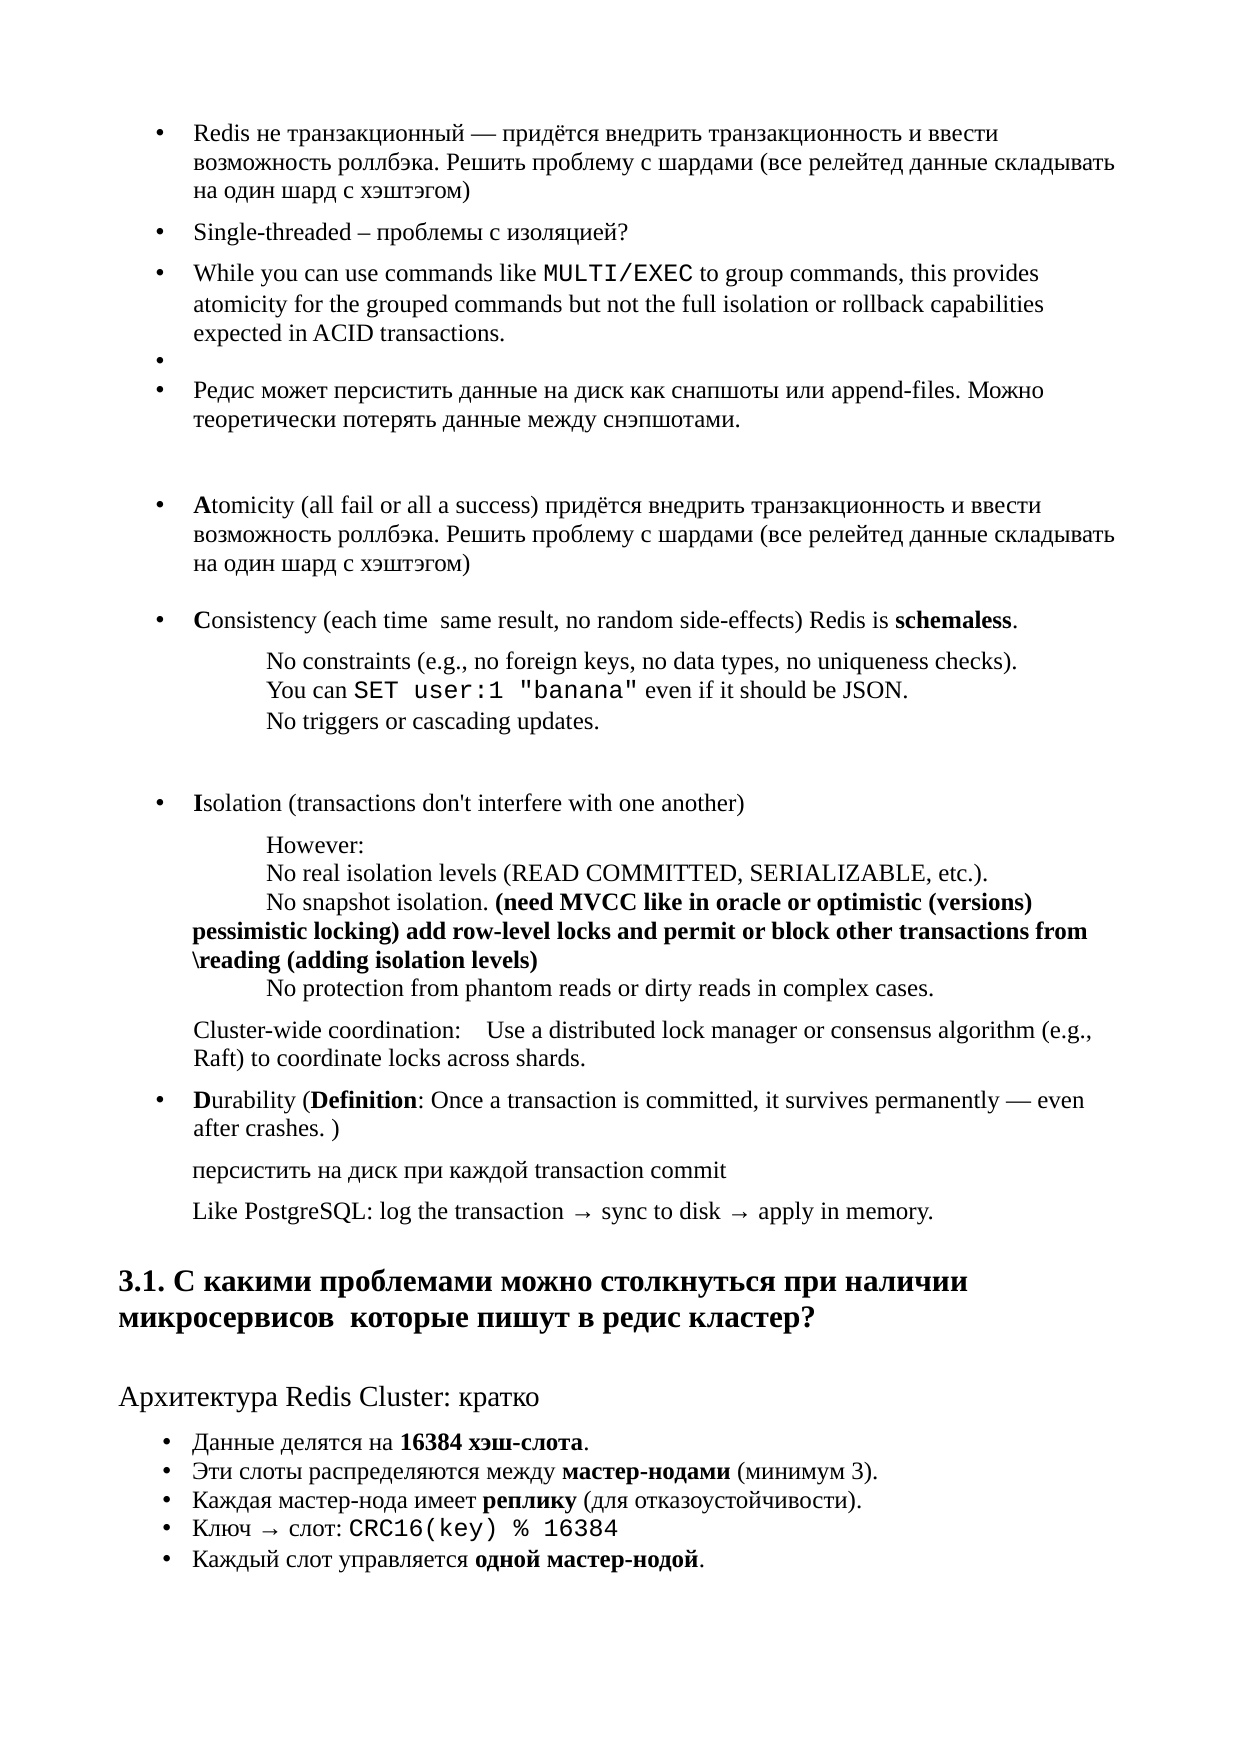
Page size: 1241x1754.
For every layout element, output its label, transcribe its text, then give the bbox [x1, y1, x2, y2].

list Single-threaded – проблемы с изоляцией? [156, 217, 1122, 246]
text персистить на диск при каждой transaction commit [118, 1155, 1122, 1183]
subtitle Архитектура Redis Cluster: кратко [118, 1372, 1122, 1415]
subtitle 3.1. C какими проблемами можно столкнуться при наличии микросервисов которые пишут в редис кластер? [118, 1262, 1122, 1334]
list Consistency (each time same result, no random side-effects) Redis is schemaless. [156, 605, 1122, 634]
text No protection from phantom reads or dirty reads in complex cases. [118, 973, 1122, 1002]
text No snapshot isolation. (need MVCC like in oracle or optimistic (versions) pessimistic locking) add row-level locks and permit or block other transactions from \reading (adding isolation levels) [118, 887, 1122, 973]
list Ключ → слот: CRC16(key) % 16384 [162, 1513, 1122, 1544]
list Durability (Definition: Once a transaction is committed, it survives permanently — even after crashes. ) [156, 1085, 1122, 1142]
list While you can use commands like MULTI/EXEC to group commands, this provides atomicity for the grouped commands but not the full isolation or rollback capabilities expected in ACID transactions. [156, 258, 1122, 346]
list Каждая мастер-нода имеет реплику (для отказоустойчивости). [162, 1485, 1122, 1513]
text Like PostgreSQL: log the transaction → sync to disk → apply in memory. [118, 1196, 1122, 1225]
list Данные делятся на 16384 хэш-слота. [162, 1427, 1122, 1456]
text You can SET user:1 "banana" even if it should be JSON. [118, 675, 1122, 706]
list Isolation (transactions don't interfere with one another) [156, 788, 1122, 817]
text No real isolation levels (READ COMMITTED, SERIALIZABLE, etc.). [118, 858, 1122, 887]
text However: [118, 830, 1122, 858]
list Редис может персистить данные на диск как снапшоты или append-files. Можно теоретически потерять данные между снэпшотами. [156, 375, 1122, 433]
text No constraints (e.g., no foreign keys, no data types, no uniqueness checks). [118, 646, 1122, 675]
list Redis не транзакционный — придётся внедрить транзакционность и ввести возможность роллбэка. Решить проблему с шардами (все релейтед данные складывать на один шард с хэштэгом) [156, 118, 1122, 204]
list Atomicity (all fail or all a success) придётся внедрить транзакционность и ввести возможность роллбэка. Решить проблему с шардами (все релейтед данные складывать на один шард с хэштэгом) [156, 490, 1122, 576]
list Каждый слот управляется одной мастер-нодой. [162, 1544, 1122, 1573]
list Cluster-wide coordination: Use a distributed lock manager or consensus algorithm (e.g., Raft) to coordinate locks across shards. [156, 1015, 1122, 1072]
text No triggers or cascading updates. [118, 706, 1122, 735]
list Эти слоты распределяются между мастер-нодами (минимум 3). [162, 1456, 1122, 1485]
